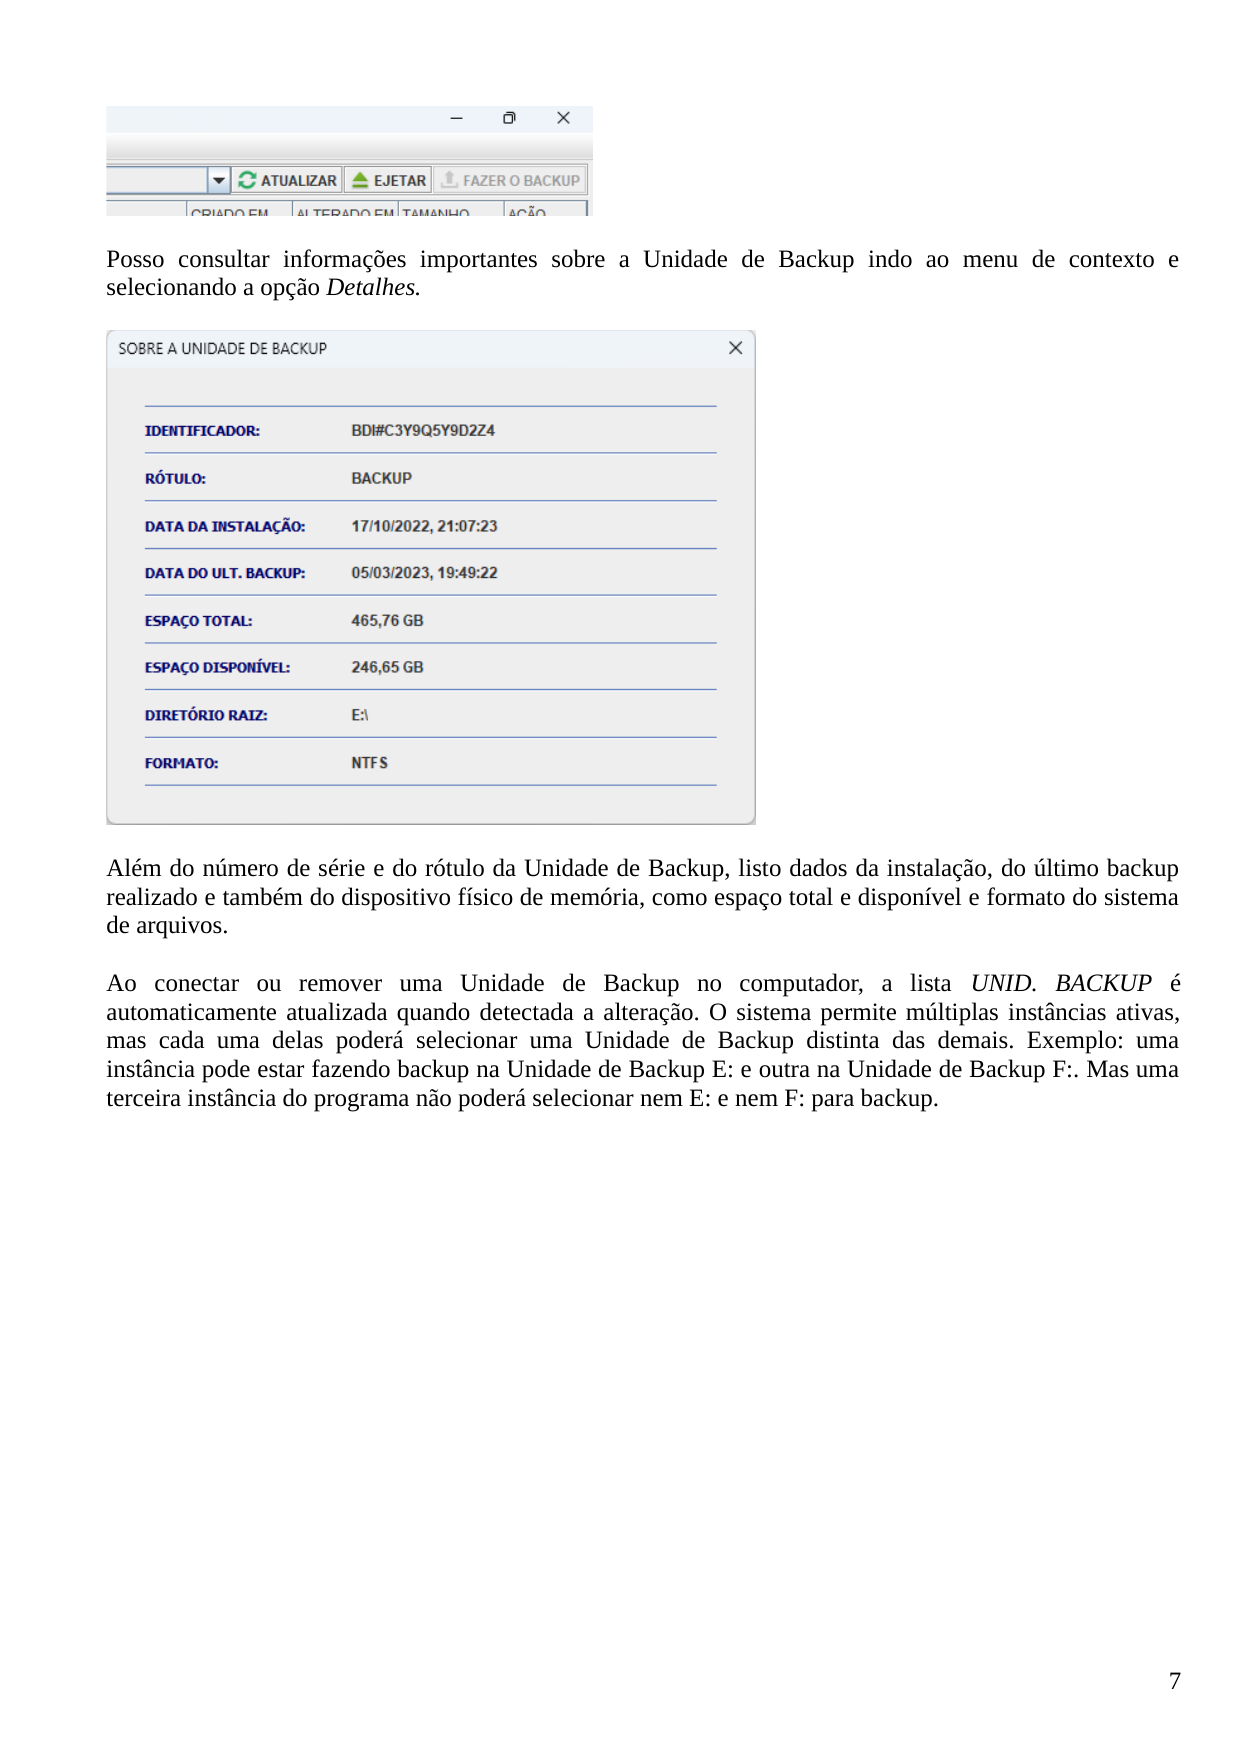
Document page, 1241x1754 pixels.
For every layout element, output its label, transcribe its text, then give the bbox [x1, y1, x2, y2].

text Ao conectar ou remover uma Unidade de Backup no computador, a lista UNID. BACKUP é automaticamente atualizada quando detectada a alteração. O sistema permite múltiplas instâncias ativas, mas cada uma delas poderá selecionar uma Unidade de Backup distinta das demais. Exemplo: uma instância pode estar fazendo backup na Unidade de Backup E: e outra na Unidade de Backup F:. Mas uma terceira instância do programa não poderá selecionar nem E: e nem F: para backup. [106, 968, 1181, 1112]
picture [106, 330, 756, 825]
text Além do número de série e do rótulo da Unidade de Backup, listo dados da instalação, do último backup realizado e também do dispositivo físico de memória, como espaço total e disponível e formato do sistema de arquivos. [106, 853, 1181, 939]
text Posso consultar informações importantes sobre a Unidade de Backup indo ao menu de contexto e selecionando a opção Detalhes. [106, 244, 1181, 301]
